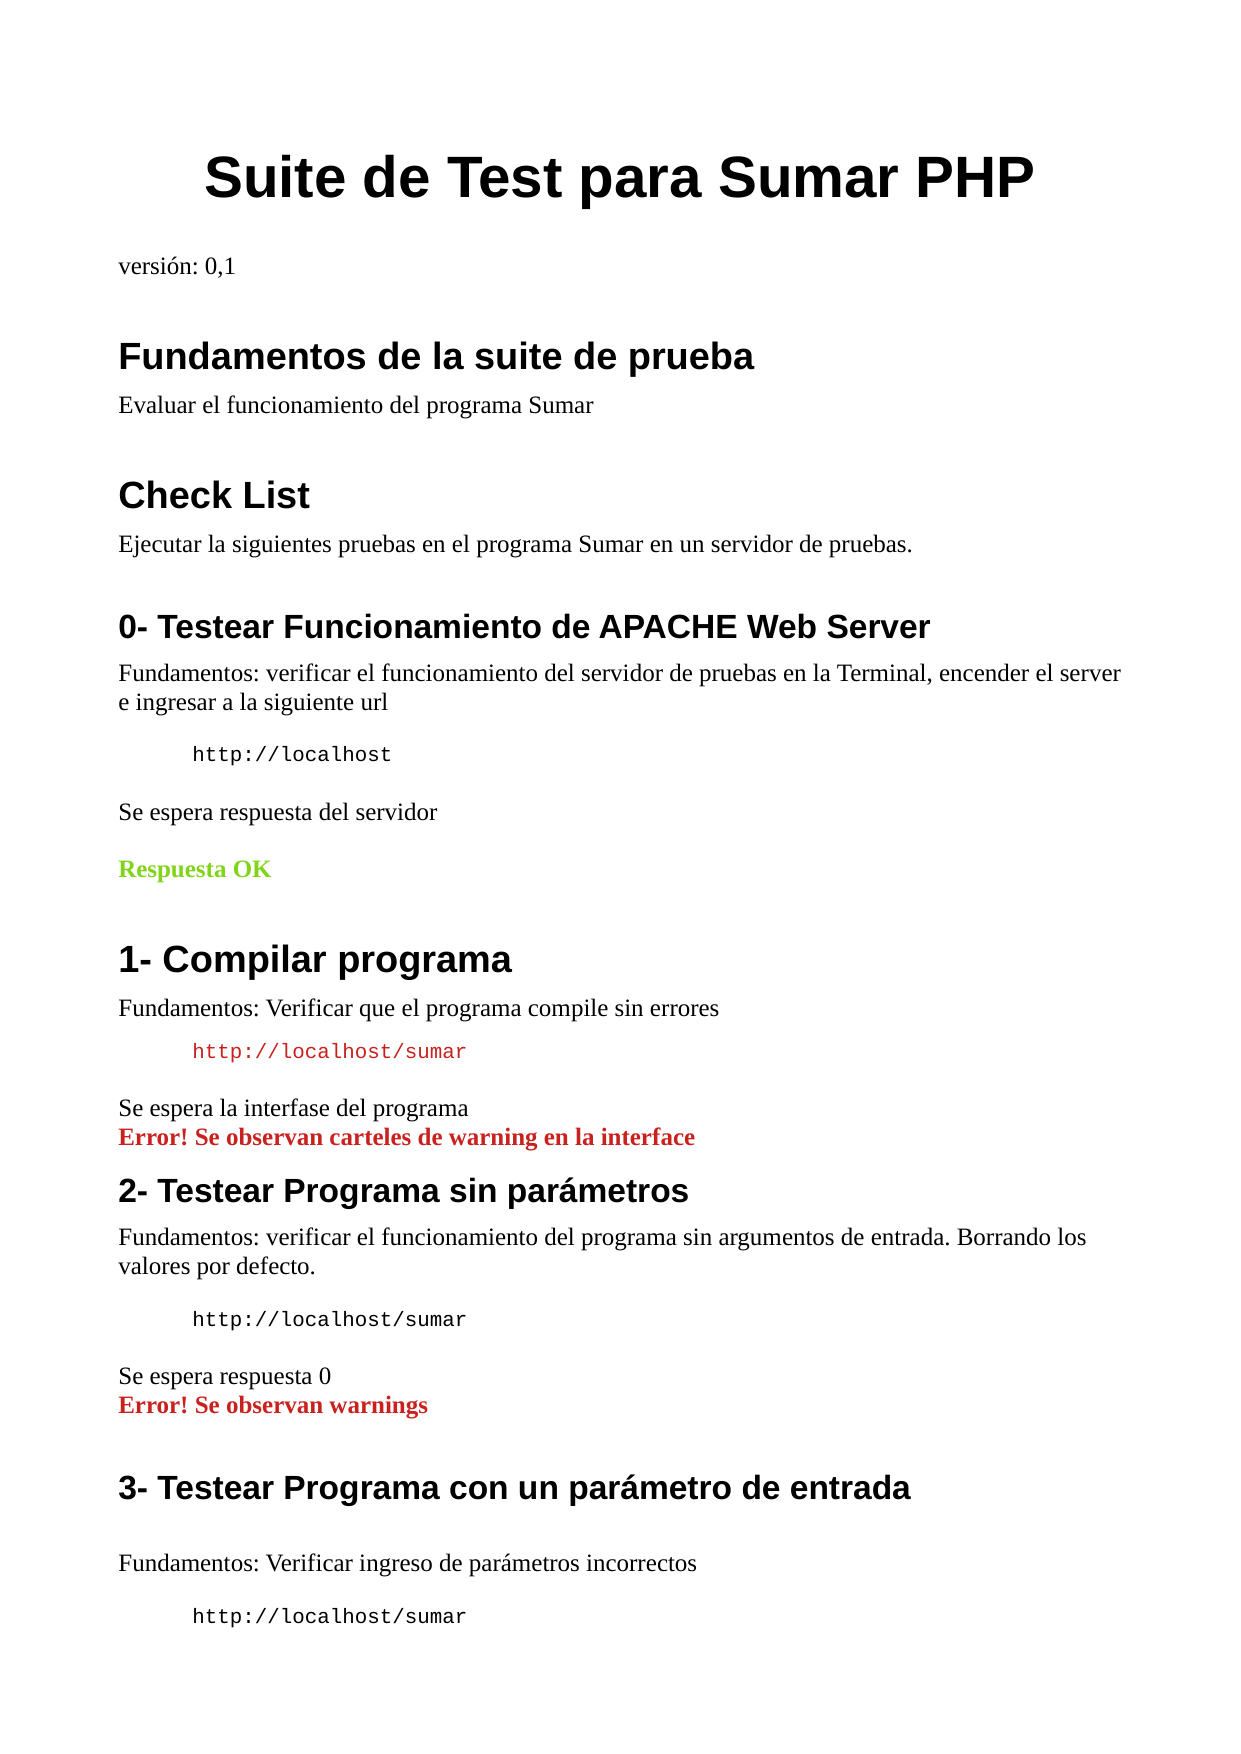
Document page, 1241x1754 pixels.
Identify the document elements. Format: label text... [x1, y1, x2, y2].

text Se espera respuesta 0 [118, 1361, 1122, 1390]
text http://localhost [118, 744, 1122, 768]
text http://localhost/sumar [118, 1309, 1122, 1332]
text Se espera la interfase del programa [118, 1093, 1122, 1122]
text Fundamentos: verificar el funcionamiento del programa sin argumentos de entrada. Borrando los valores por defecto. [118, 1222, 1122, 1280]
subtitle 2- Testear Programa sin parámetros [118, 1171, 1122, 1210]
subtitle 3- Testear Programa con un parámetro de entrada [118, 1468, 1122, 1507]
text http://localhost/sumar [118, 1041, 1122, 1064]
title Suite de Test para Sumar PHP [118, 143, 1122, 210]
subtitle 1- Compilar programa [118, 937, 1122, 981]
subtitle Check List [118, 473, 1122, 516]
text http://localhost/sumar [118, 1606, 1122, 1629]
text Error! Se observan carteles de warning en la interface [118, 1122, 1122, 1151]
text Fundamentos: verificar el funcionamiento del servidor de pruebas en la Terminal, encender el server e ingresar a la siguiente url [118, 658, 1122, 716]
text Fundamentos: Verificar que el programa compile sin errores [118, 993, 1122, 1022]
text Evaluar el funcionamiento del programa Sumar [118, 390, 1122, 419]
subtitle 0- Testear Funcionamiento de APACHE Web Server [118, 607, 1122, 646]
text Se espera respuesta del servidor [118, 797, 1122, 826]
text Error! Se observan warnings [118, 1390, 1122, 1419]
text Fundamentos: Verificar ingreso de parámetros incorrectos [118, 1548, 1122, 1577]
text versión: 0,1 [118, 251, 1122, 280]
text Ejecutar la siguientes pruebas en el programa Sumar en un servidor de pruebas. [118, 529, 1122, 557]
text Respuesta OK [118, 854, 1122, 883]
subtitle Fundamentos de la suite de prueba [118, 334, 1122, 378]
